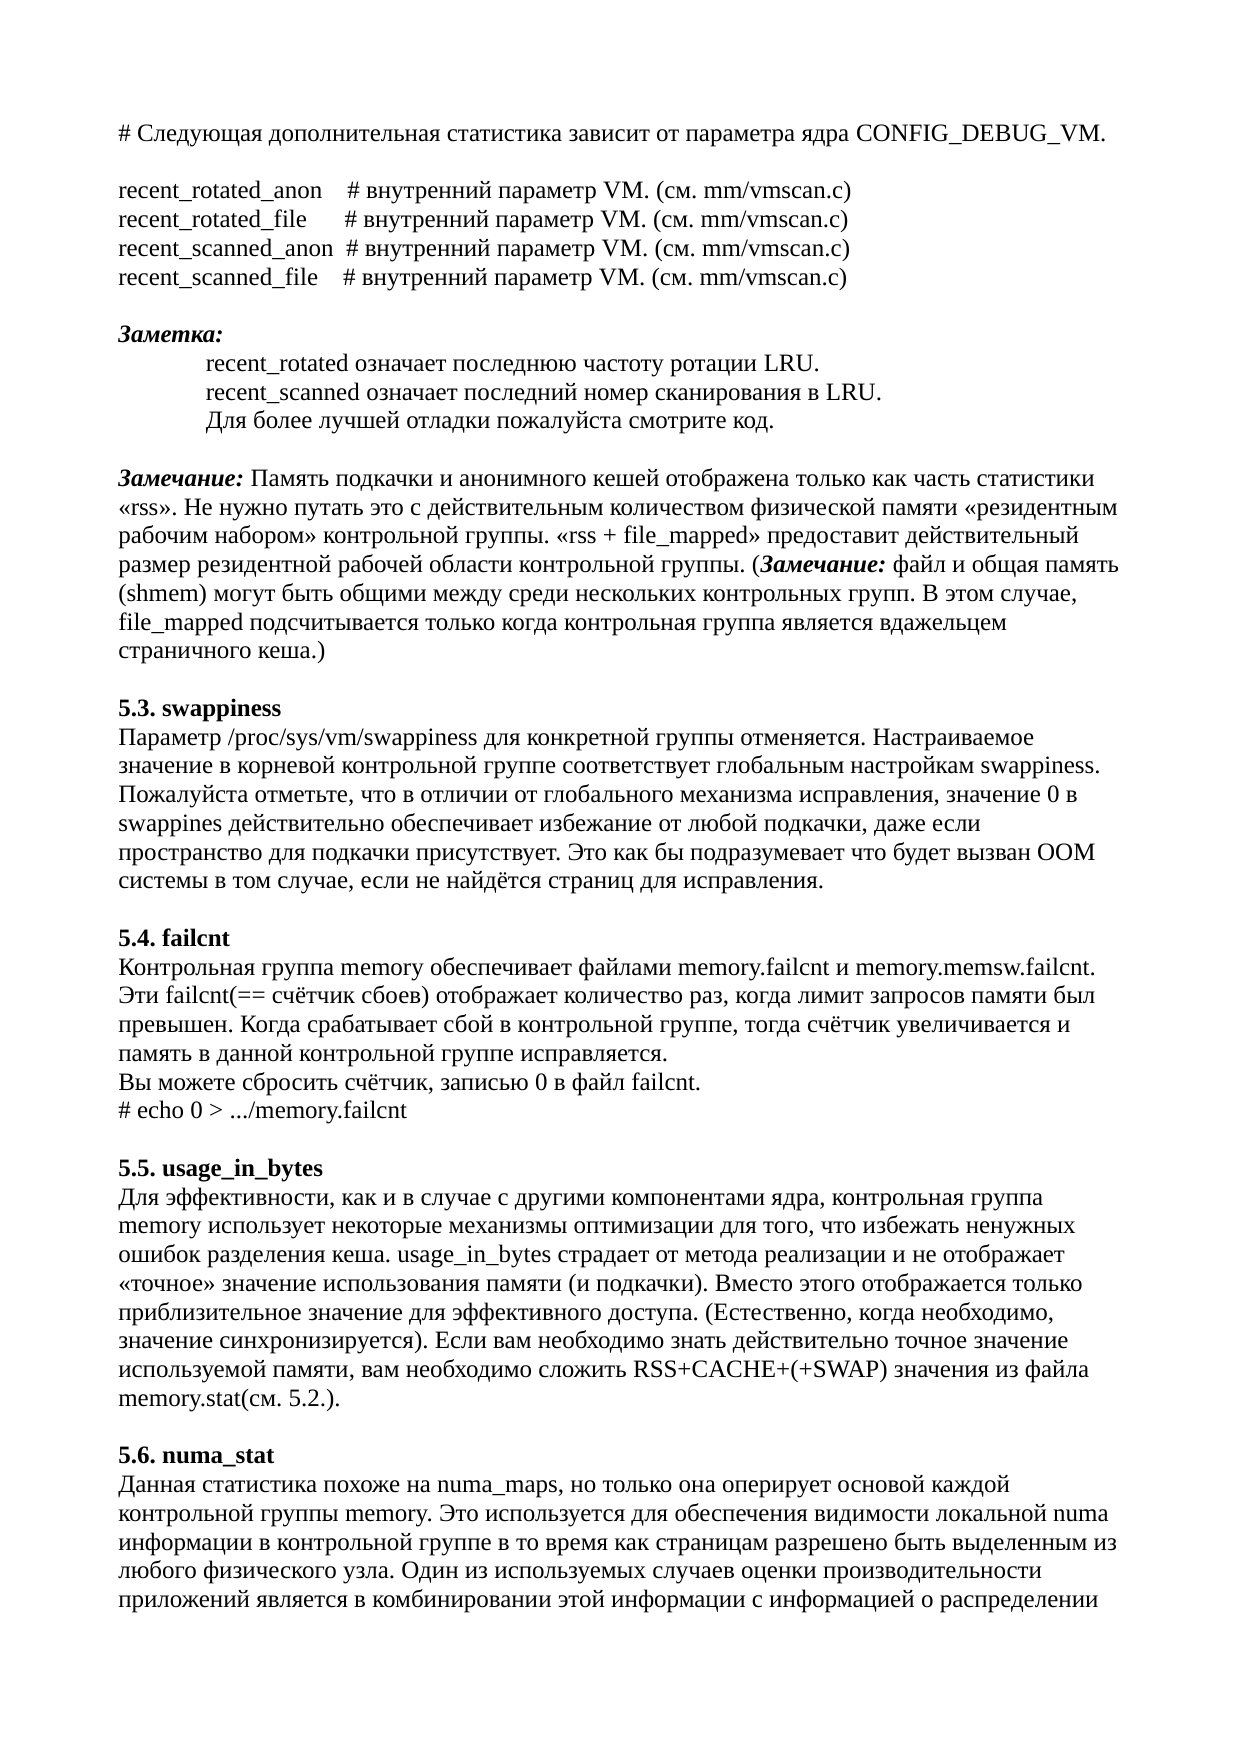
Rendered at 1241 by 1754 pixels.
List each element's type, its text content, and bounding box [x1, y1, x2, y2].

text # echo 0 > .../memory.failcnt [118, 1096, 1122, 1124]
text # Следующая дополнительная статистика зависит от параметра ядра CONFIG_DEBUG_VM. [118, 118, 1122, 147]
text Пожалуйста отметьте, что в отличии от глобального механизма исправления, значение 0 в swappines действительно обеспечивает избежание от любой подкачки, даже если пространство для подкачки присутствует. Это как бы подразумевает что будет вызван OOM системы в том случае, если не найдётся страниц для исправления. [118, 779, 1122, 894]
text Контрольная группа memory обеспечивает файлами memory.failcnt и memory.memsw.failcnt. Эти failcnt(== счётчик сбоев) отображает количество раз, когда лимит запросов памяти был превышен. Когда срабатывает сбой в контрольной группе, тогда счётчик увеличивается и память в данной контрольной группе исправляется. [118, 952, 1122, 1067]
text 5.4. failcnt [118, 923, 1122, 952]
text 5.6. numa_stat [118, 1441, 1122, 1469]
text recent_scanned_anon # внутренний параметр VM. (см. mm/vmscan.c) [118, 233, 1122, 262]
text Данная статистика похоже на numa_maps, но только она оперирует основой каждой контрольной группы memory. Это используется для обеспечения видимости локальной numa информации в контрольной группе в то время как страницам разрешено быть выделенным из любого физического узла. Один из используемых случаев оценки производительности приложений является в комбинировании этой информации с информацией о распределении [118, 1469, 1122, 1613]
text recent_scanned означает последний номер сканирования в LRU. [118, 377, 1122, 406]
text 5.3. swappiness [118, 693, 1122, 722]
text Заметка: [118, 319, 1122, 348]
text Для эффективности, как и в случае с другими компонентами ядра, контрольная группа memory использует некоторые механизмы оптимизации для того, что избежать ненужных ошибок разделения кеша. usage_in_bytes страдает от метода реализации и не отображает «точное» значение использования памяти (и подкачки). Вместо этого отображается только приблизительное значение для эффективного доступа. (Естественно, когда необходимо, значение синхронизируется). Если вам необходимо знать действительно точное значение используемой памяти, вам необходимо сложить RSS+CACHE+(+SWAP) значения из файла memory.stat(см. 5.2.). [118, 1182, 1122, 1412]
text recent_rotated_file # внутренний параметр VM. (см. mm/vmscan.c) [118, 204, 1122, 233]
text Для более лучшей отладки пожалуйста смотрите код. [118, 406, 1122, 434]
text Замечание: Память подкачки и анонимного кешей отображена только как часть статистики «rss». Не нужно путать это с действительным количеством физической памяти «резидентным рабочим набором» контрольной группы. «rss + file_mapped» предоставит действительный размер резидентной рабочей области контрольной группы. (Замечание: файл и общая память (shmem) могут быть общими между среди нескольких контрольных групп. В этом случае, file_mapped подсчитывается только когда контрольная группа является вдажельцем страничного кеша.) [118, 463, 1122, 664]
text Вы можете сбросить счётчик, записью 0 в файл failcnt. [118, 1067, 1122, 1096]
text recent_rotated_anon # внутренний параметр VM. (см. mm/vmscan.c) [118, 176, 1122, 204]
text recent_rotated означает последнюю частоту ротации LRU. [118, 348, 1122, 377]
text Параметр /proc/sys/vm/swappiness для конкретной группы отменяется. Настраиваемое значение в корневой контрольной группе соответствует глобальным настройкам swappiness. [118, 722, 1122, 779]
text 5.5. usage_in_bytes [118, 1153, 1122, 1182]
text recent_scanned_file # внутренний параметр VM. (см. mm/vmscan.c) [118, 262, 1122, 291]
